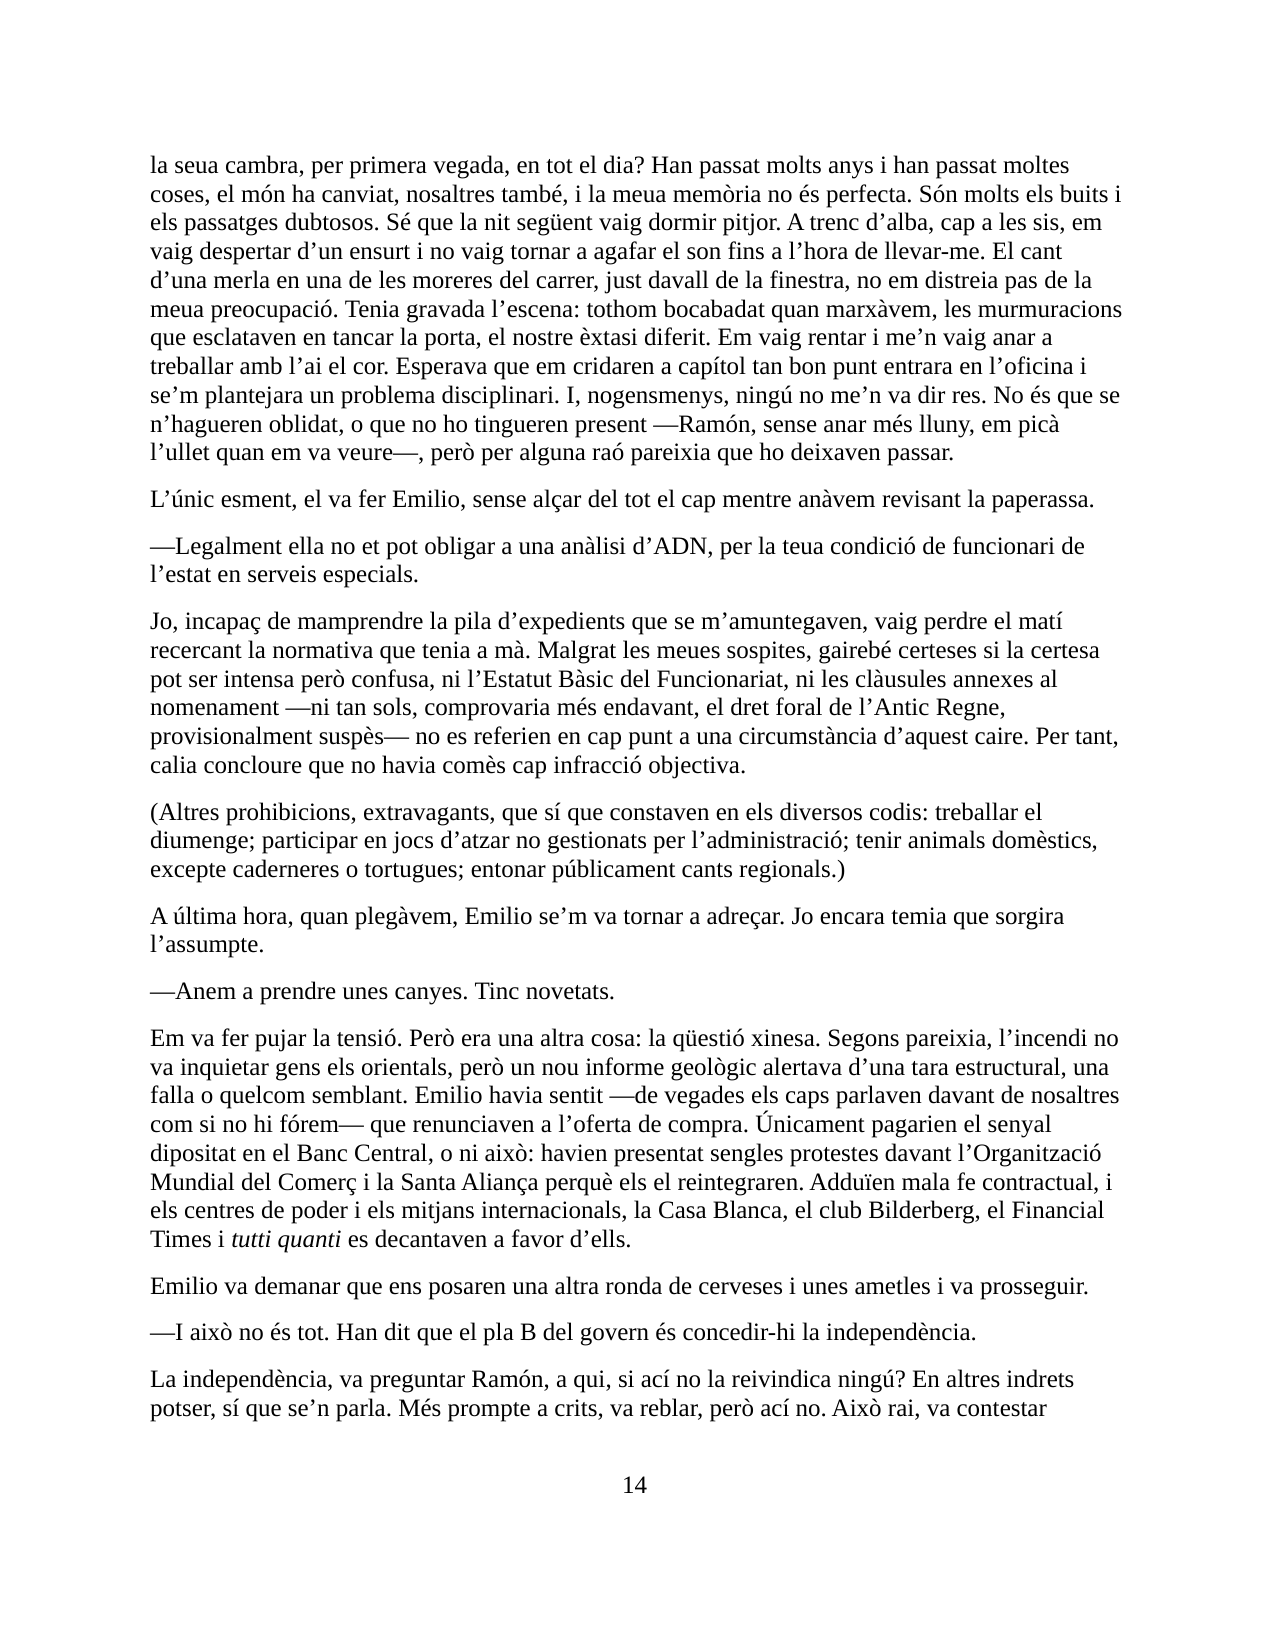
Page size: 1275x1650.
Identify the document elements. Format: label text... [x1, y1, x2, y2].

text —I això no és tot. Han dit que el pla B del govern és concedir-hi la independència. [150, 1317, 1125, 1346]
text A última hora, quan plegàvem, Emilio se’m va tornar a adreçar. Jo encara temia que sorgira l’assumpte. [150, 901, 1125, 958]
text Emilio va demanar que ens posaren una altra ronda de cerveses i unes ametles i va prosseguir. [150, 1271, 1125, 1299]
text L’únic esment, el va fer Emilio, sense alçar del tot el cap mentre anàvem revisant la paperassa. [150, 484, 1125, 513]
text —Legalment ella no et pot obligar a una anàlisi d’ADN, per la teua condició de funcionari de l’estat en serveis especials. [150, 531, 1125, 588]
text la seua cambra, per primera vegada, en tot el dia? Han passat molts anys i han passat moltes coses, el món ha canviat, nosaltres també, i la meua memòria no és perfecta. Són molts els buits i els passatges dubtosos. Sé que la nit següent vaig dormir pitjor. A trenc d’alba, cap a les sis, em vaig despertar d’un ensurt i no vaig tornar a agafar el son fins a l’hora de llevar-me. El cant d’una merla en una de les moreres del carrer, just davall de la finestra, no em distreia pas de la meua preocupació. Tenia gravada l’escena: tothom bocabadat quan marxàvem, les murmuracions que esclataven en tancar la porta, el nostre èxtasi diferit. Em vaig rentar i me’n vaig anar a treballar amb l’ai el cor. Esperava que em cridaren a capítol tan bon punt entrara en l’oficina i se’m plantejara un problema disciplinari. I, nogensmenys, ningú no me’n va dir res. No és que se n’hagueren oblidat, o que no ho tingueren present —Ramón, sense anar més lluny, em picà l’ullet quan em va veure—, però per alguna raó pareixia que ho deixaven passar. [150, 150, 1125, 466]
text Em va fer pujar la tensió. Però era una altra cosa: la qüestió xinesa. Segons pareixia, l’incendi no va inquietar gens els orientals, però un nou informe geològic alertava d’una tara estructural, una falla o quelcom semblant. Emilio havia sentit —de vegades els caps parlaven davant de nosaltres com si no hi fórem— que renunciaven a l’oferta de compra. Únicament pagarien el senyal dipositat en el Banc Central, o ni això: havien presentat sengles protestes davant l’Organització Mundial del Comerç i la Santa Aliança perquè els el reintegraren. Adduïen mala fe contractual, i els centres de poder i els mitjans internacionals, la Casa Blanca, el club Bilderberg, el Financial Times i tutti quanti es decantaven a favor d’ells. [150, 1023, 1125, 1253]
text —Anem a prendre unes canyes. Tinc novetats. [150, 976, 1125, 1005]
text La independència, va preguntar Ramón, a qui, si ací no la reivindica ningú? En altres indrets potser, sí que se’n parla. Més prompte a crits, va reblar, però ací no. Això rai, va contestar [150, 1364, 1125, 1422]
text (Altres prohibicions, extravagants, que sí que constaven en els diversos codis: treballar el diumenge; participar en jocs d’atzar no gestionats per l’administració; tenir animals domèstics, excepte caderneres o tortugues; entonar públicament cants regionals.) [150, 797, 1125, 883]
text Jo, incapaç de mamprendre la pila d’expedients que se m’amuntegaven, vaig perdre el matí recercant la normativa que tenia a mà. Malgrat les meues sospites, gairebé certeses si la certesa pot ser intensa però confusa, ni l’Estatut Bàsic del Funcionariat, ni les clàusules annexes al nomenament —ni tan sols, comprovaria més endavant, el dret foral de l’Antic Regne, provisionalment suspès— no es referien en cap punt a una circumstància d’aquest caire. Per tant, calia concloure que no havia comès cap infracció objectiva. [150, 606, 1125, 779]
